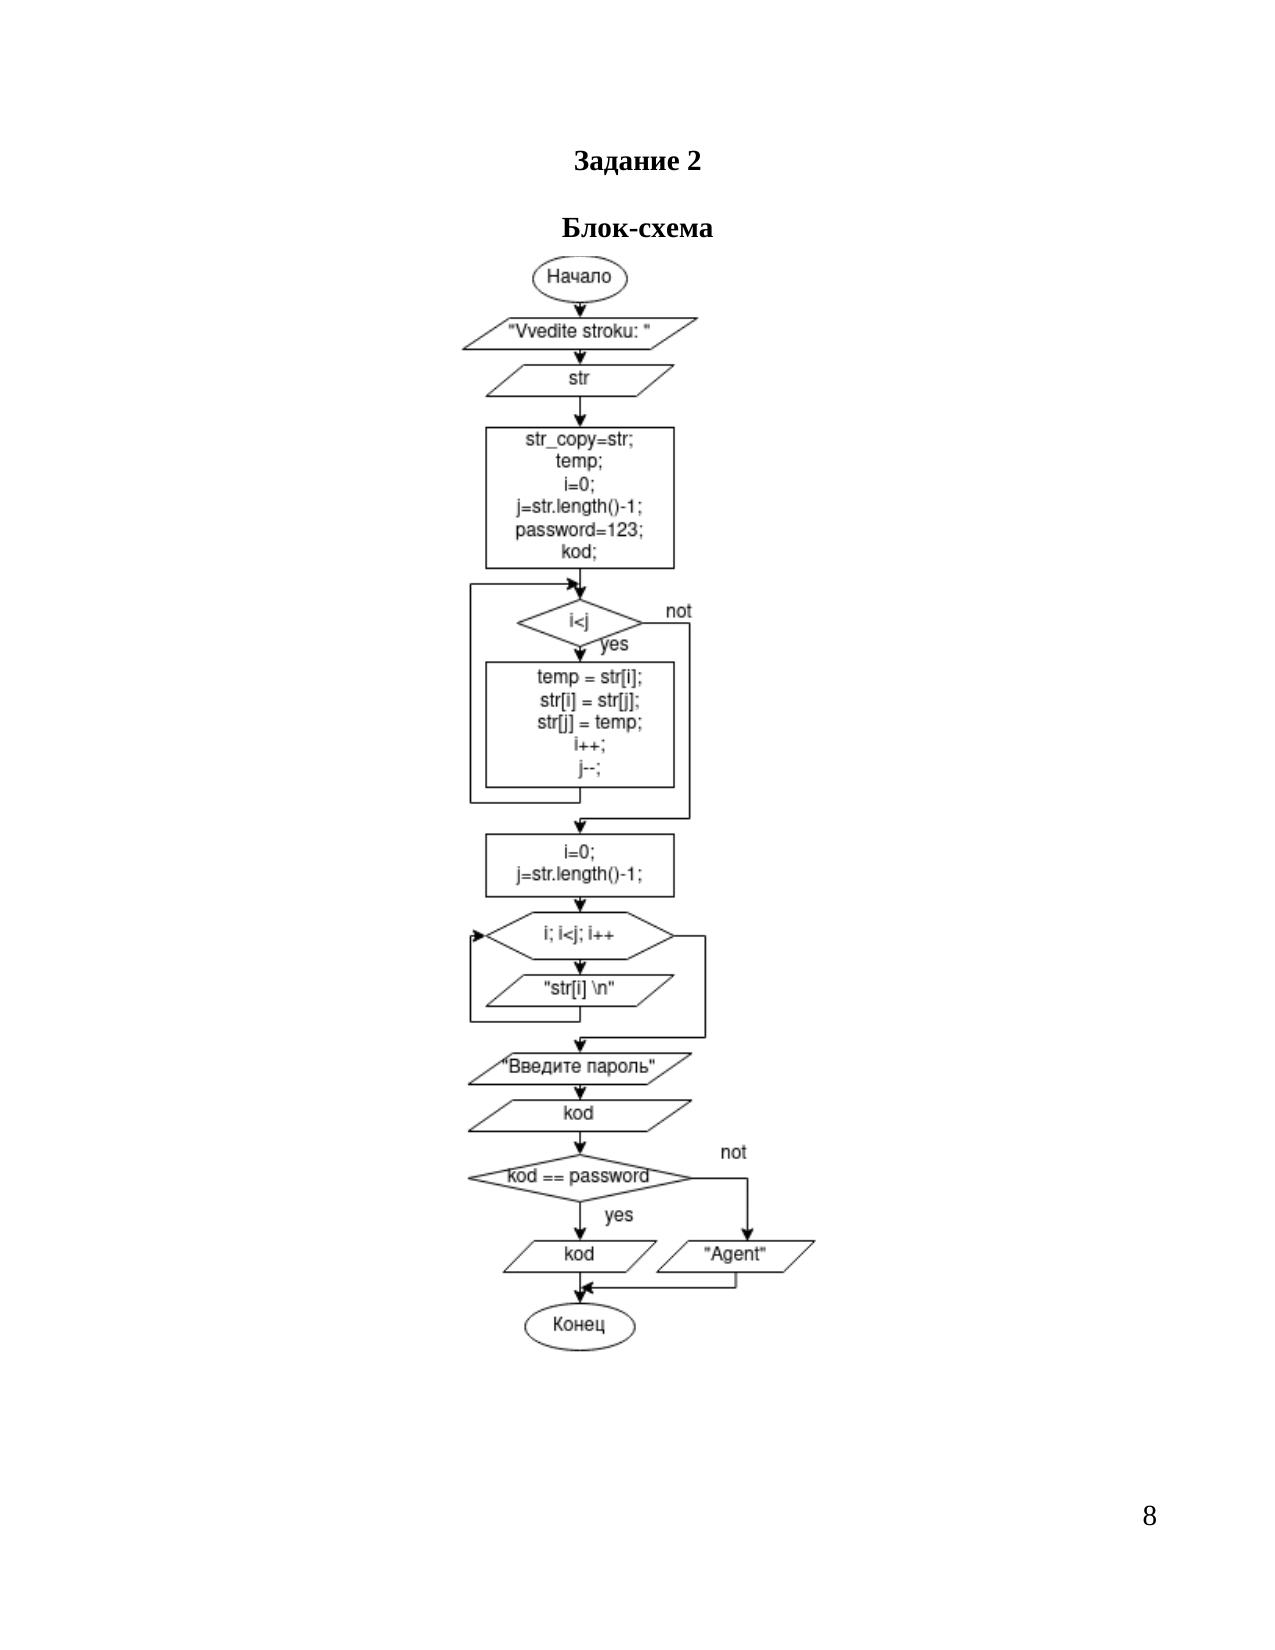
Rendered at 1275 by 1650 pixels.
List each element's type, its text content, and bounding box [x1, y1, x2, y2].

subtitle Блок-схема [118, 210, 1157, 243]
subtitle Задание 2 [118, 143, 1157, 177]
picture [459, 256, 816, 1353]
